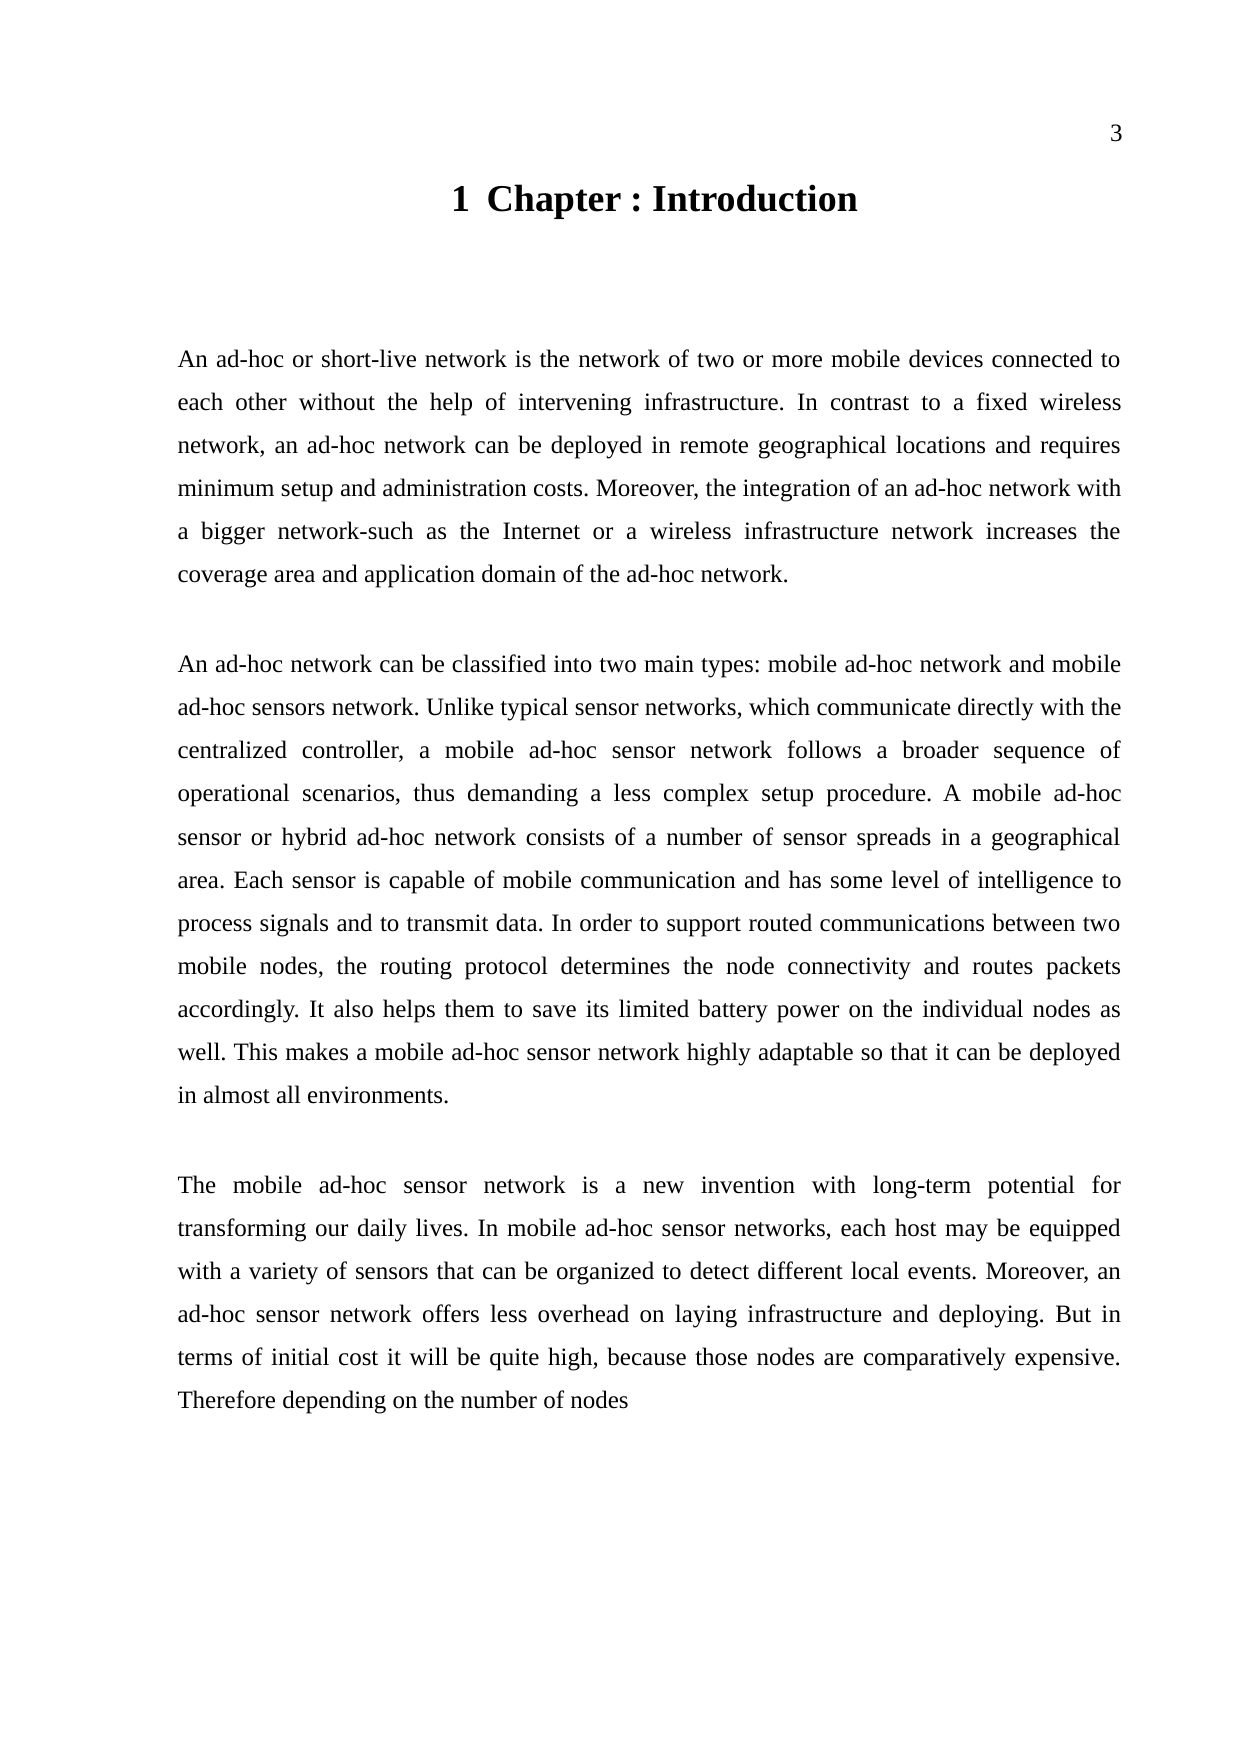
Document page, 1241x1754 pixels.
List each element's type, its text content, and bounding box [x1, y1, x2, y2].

text An ad-hoc network can be classified into two main types: mobile ad-hoc network and mobile ad-hoc sensors network. Unlike typical sensor networks, which communicate directly with the centralized controller, a mobile ad-hoc sensor network follows a broader sequence of operational scenarios, thus demanding a less complex setup procedure. A mobile ad-hoc sensor or hybrid ad-hoc network consists of a number of sensor spreads in a geographical area. Each sensor is capable of mobile communication and has some level of intelligence to process signals and to transmit data. In order to support routed communications between two mobile nodes, the routing protocol determines the node connectivity and routes packets accordingly. It also helps them to save its limited battery power on the individual nodes as well. This makes a mobile ad-hoc sensor network highly adaptable so that it can be deployed in almost all environments. [177, 649, 1122, 1109]
text The mobile ad-hoc sensor network is a new invention with long-term potential for transforming our daily lives. In mobile ad-hoc sensor networks, each host may be equipped with a variety of sensors that can be organized to detect different local events. Moreover, an ad-hoc sensor network offers less overhead on laying infrastructure and deploying. But in terms of initial cost it will be quite high, because those nodes are comparatively expensive. Therefore depending on the number of nodes [177, 1170, 1122, 1414]
subtitle Chapter : Introduction [177, 176, 1122, 220]
text An ad-hoc or short-live network is the network of two or more mobile devices connected to each other without the help of intervening infrastructure. In contrast to a fixed wireless network, an ad-hoc network can be deployed in remote geographical locations and requires minimum setup and administration costs. Moreover, the integration of an ad-hoc network with a bigger network-such as the Internet or a wireless infrastructure network increases the coverage area and application domain of the ad-hoc network. [177, 344, 1122, 588]
